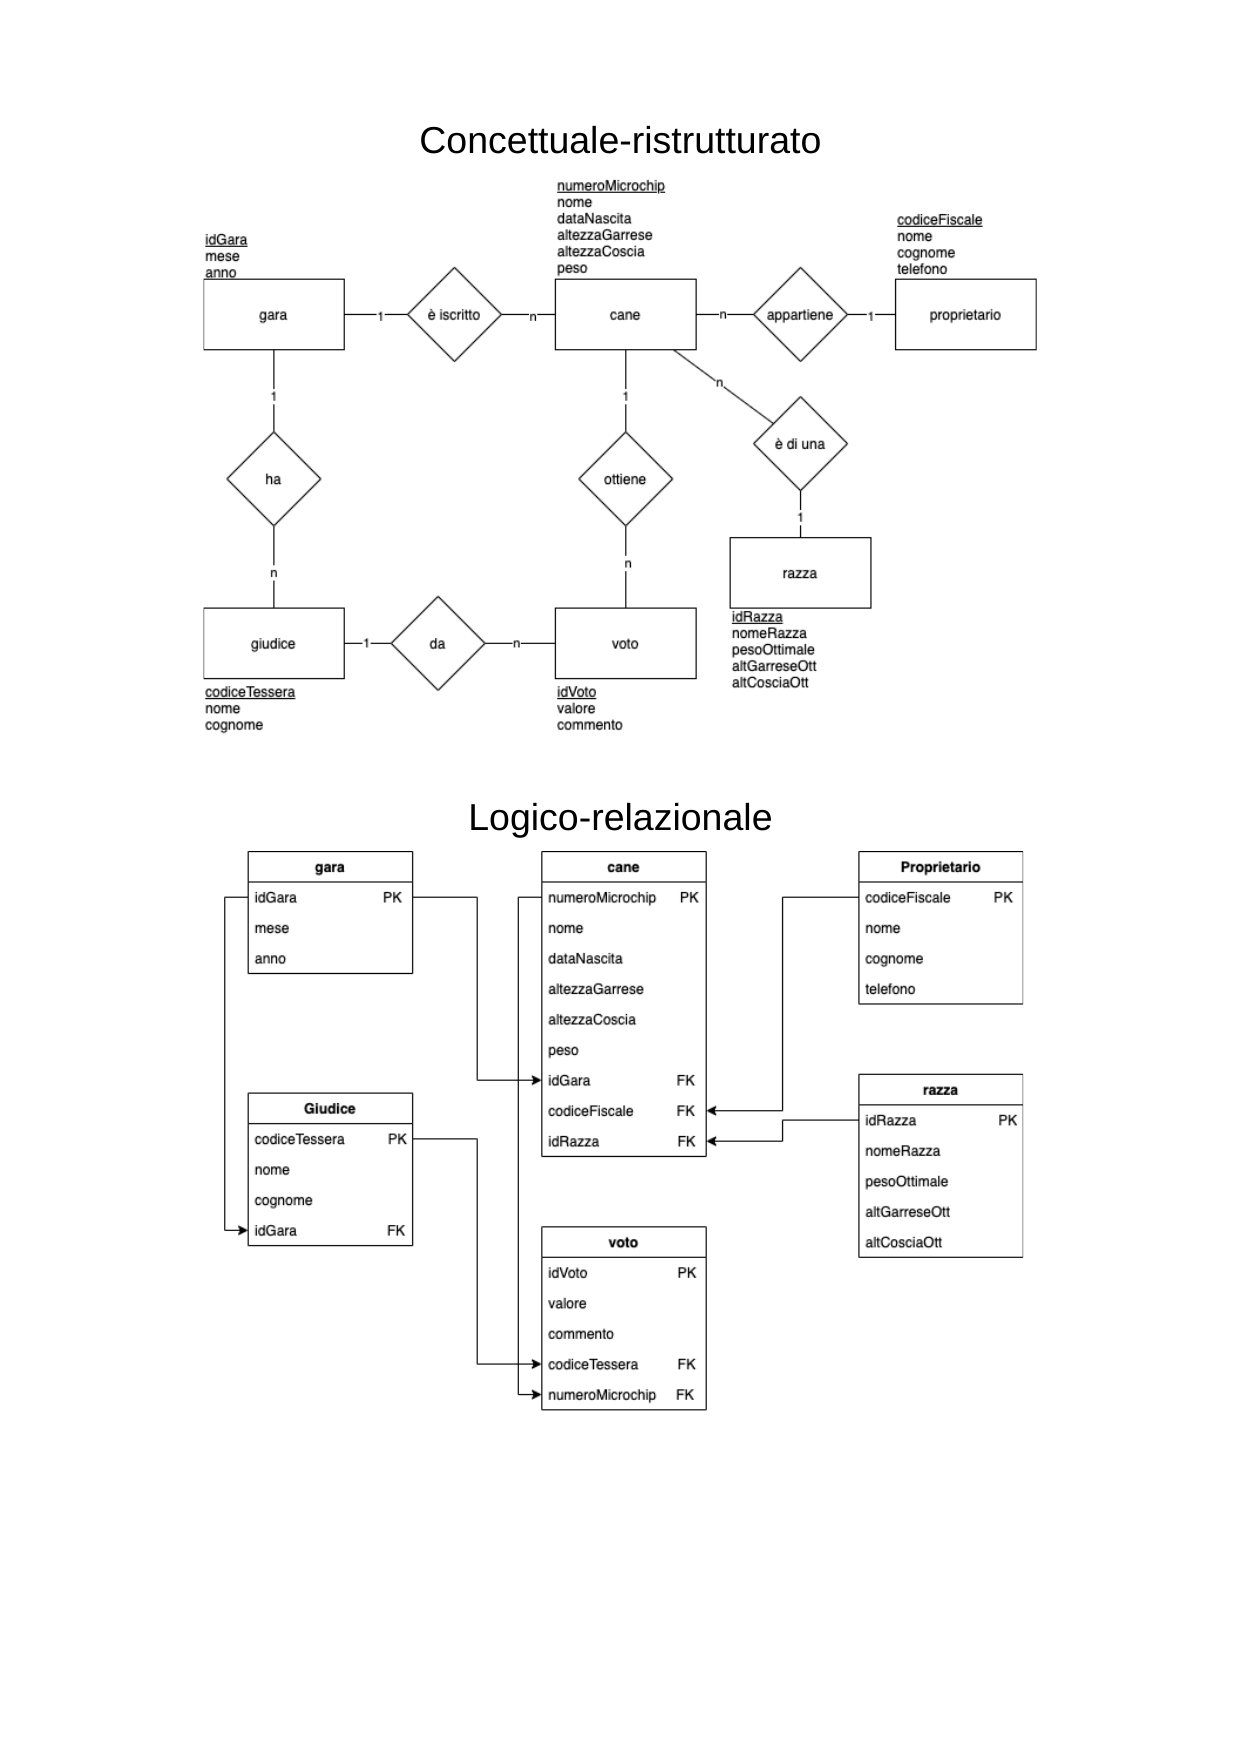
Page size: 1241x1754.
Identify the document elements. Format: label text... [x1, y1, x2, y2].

subtitle Logico-relazionale [118, 796, 1122, 839]
subtitle Concettuale-ristrutturato [118, 118, 1122, 161]
picture [203, 173, 1037, 738]
picture [217, 851, 1024, 1414]
